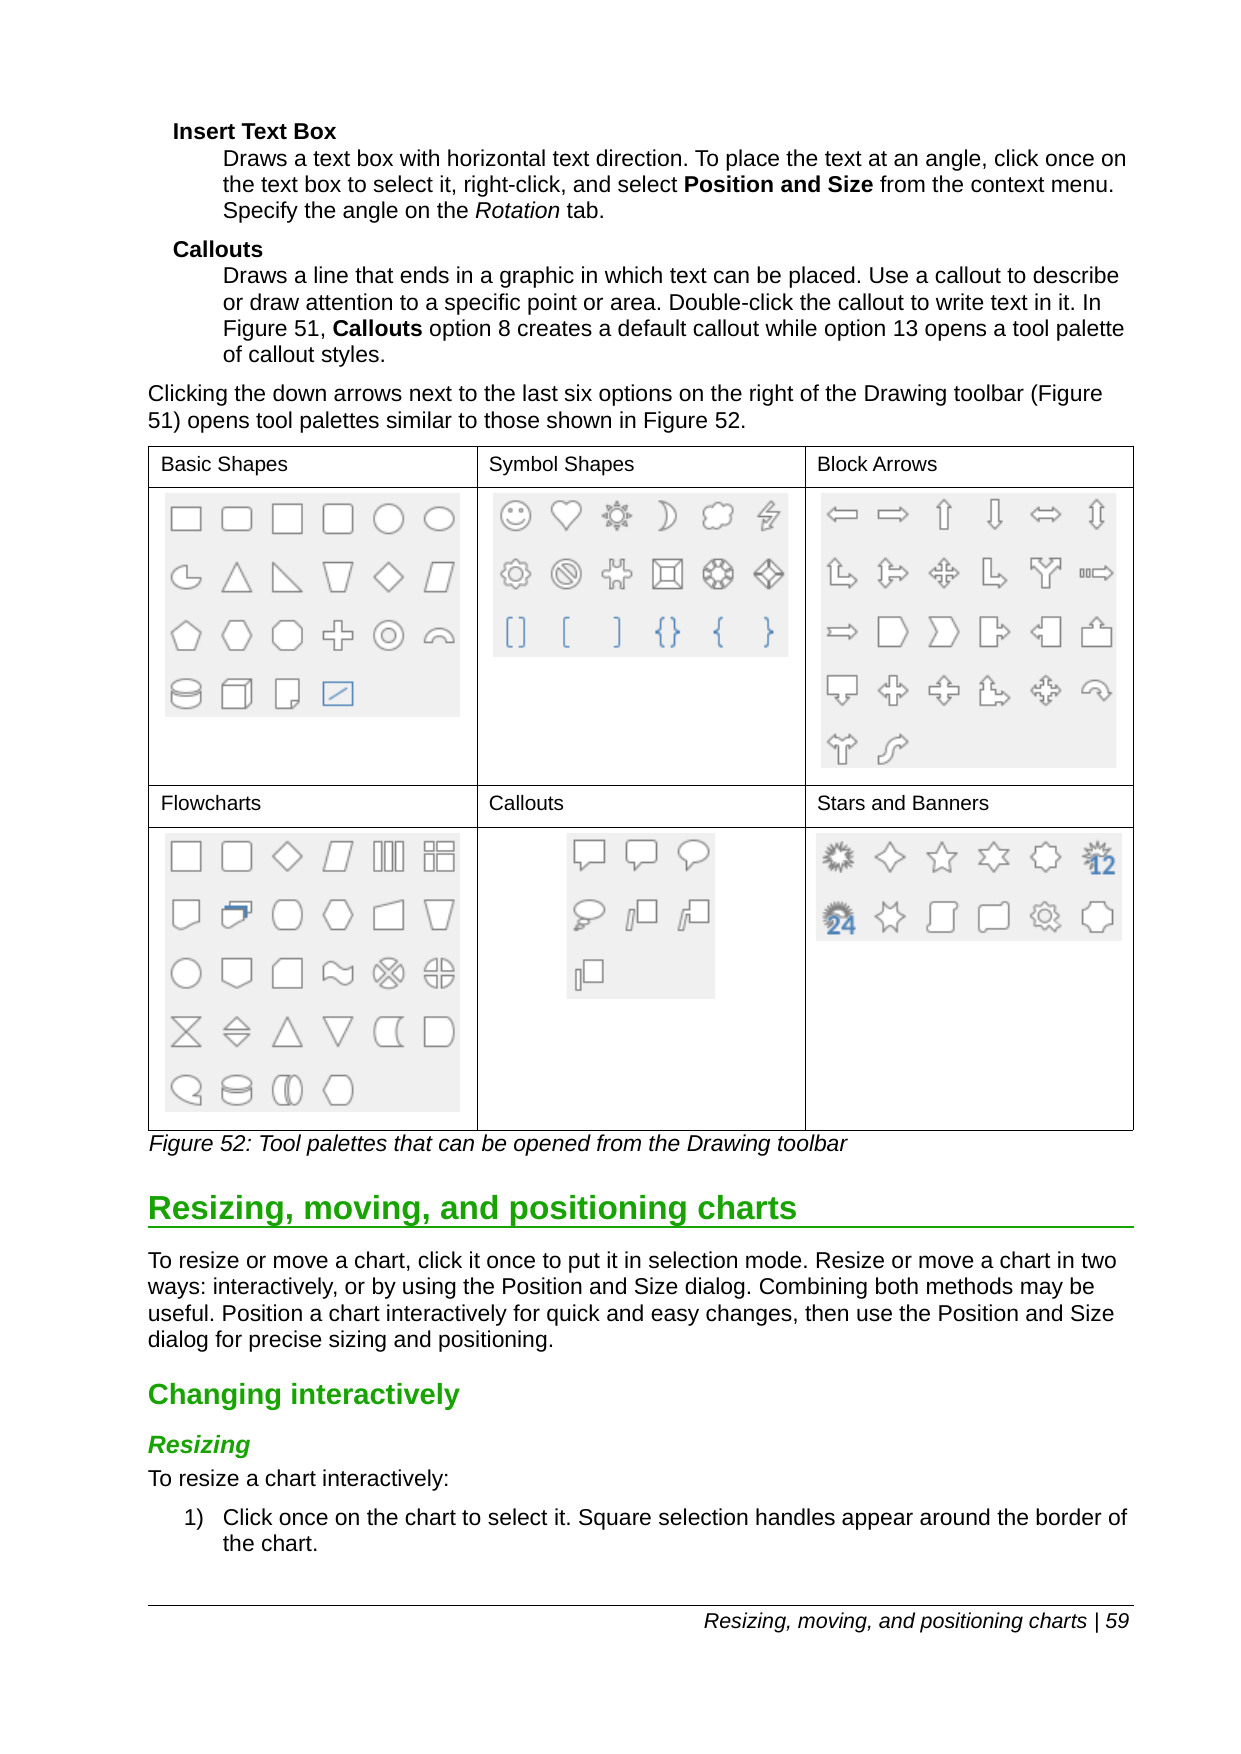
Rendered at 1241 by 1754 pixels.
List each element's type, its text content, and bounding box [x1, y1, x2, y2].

list Click once on the chart to select it. Square selection handles appear around the border of the chart. [204, 1503, 1134, 1556]
text To resize or move a chart, click it once to put it in selection mode. Resize or move a chart in two ways: interactively, or by using the Position and Size dialog. Combining both methods may be useful. Position a chart interactively for quick and easy changes, then use the Position and Size dialog for precise sizing and positioning. [148, 1247, 1134, 1352]
picture [493, 493, 789, 657]
picture [165, 493, 461, 717]
table_header Block Arrows [806, 447, 1133, 487]
text Draws a line that ends in a graphic in which text can be placed. Use a callout to describe or draw attention to a specific point or area. Double-click the callout to write text in it. In Figure 51, Callouts option 8 creates a default callout while option 13 opens a tool palette of callout styles. [223, 262, 1134, 368]
text To resize a chart interactively: [148, 1465, 1134, 1491]
table_cell Stars and Banners [806, 786, 1133, 827]
picture [165, 833, 461, 1112]
table_cell [806, 828, 1133, 1130]
table_cell [478, 488, 805, 785]
table_cell [149, 828, 477, 1130]
subtitle Changing interactively [148, 1377, 1134, 1411]
picture [821, 493, 1117, 768]
table_cell [478, 828, 805, 1130]
picture [815, 833, 1123, 941]
subtitle Resizing, moving, and positioning charts [148, 1188, 1134, 1226]
text Figure 52: Tool palettes that can be opened from the Drawing toolbar [148, 1131, 1133, 1156]
picture [566, 833, 715, 999]
table_cell Flowcharts [149, 786, 477, 827]
table_header Symbol Shapes [478, 447, 805, 487]
table_header Basic Shapes [149, 447, 477, 487]
text Draws a text box with horizontal text direction. To place the text at an angle, click once on the text box to select it, right-click, and select Position and Size from the context menu. Specify the angle on the Rotation tab. [223, 144, 1134, 223]
text Insert Text Box [173, 118, 1134, 144]
table_cell [806, 488, 1133, 785]
table_cell Callouts [478, 786, 805, 827]
text Callouts [173, 236, 1134, 262]
text Clicking the down arrows next to the last six options on the right of the Drawing toolbar (Figure 51) opens tool palettes similar to those shown in Figure 52. [148, 380, 1134, 433]
subtitle Resizing [148, 1430, 1134, 1458]
table_cell [149, 488, 477, 785]
